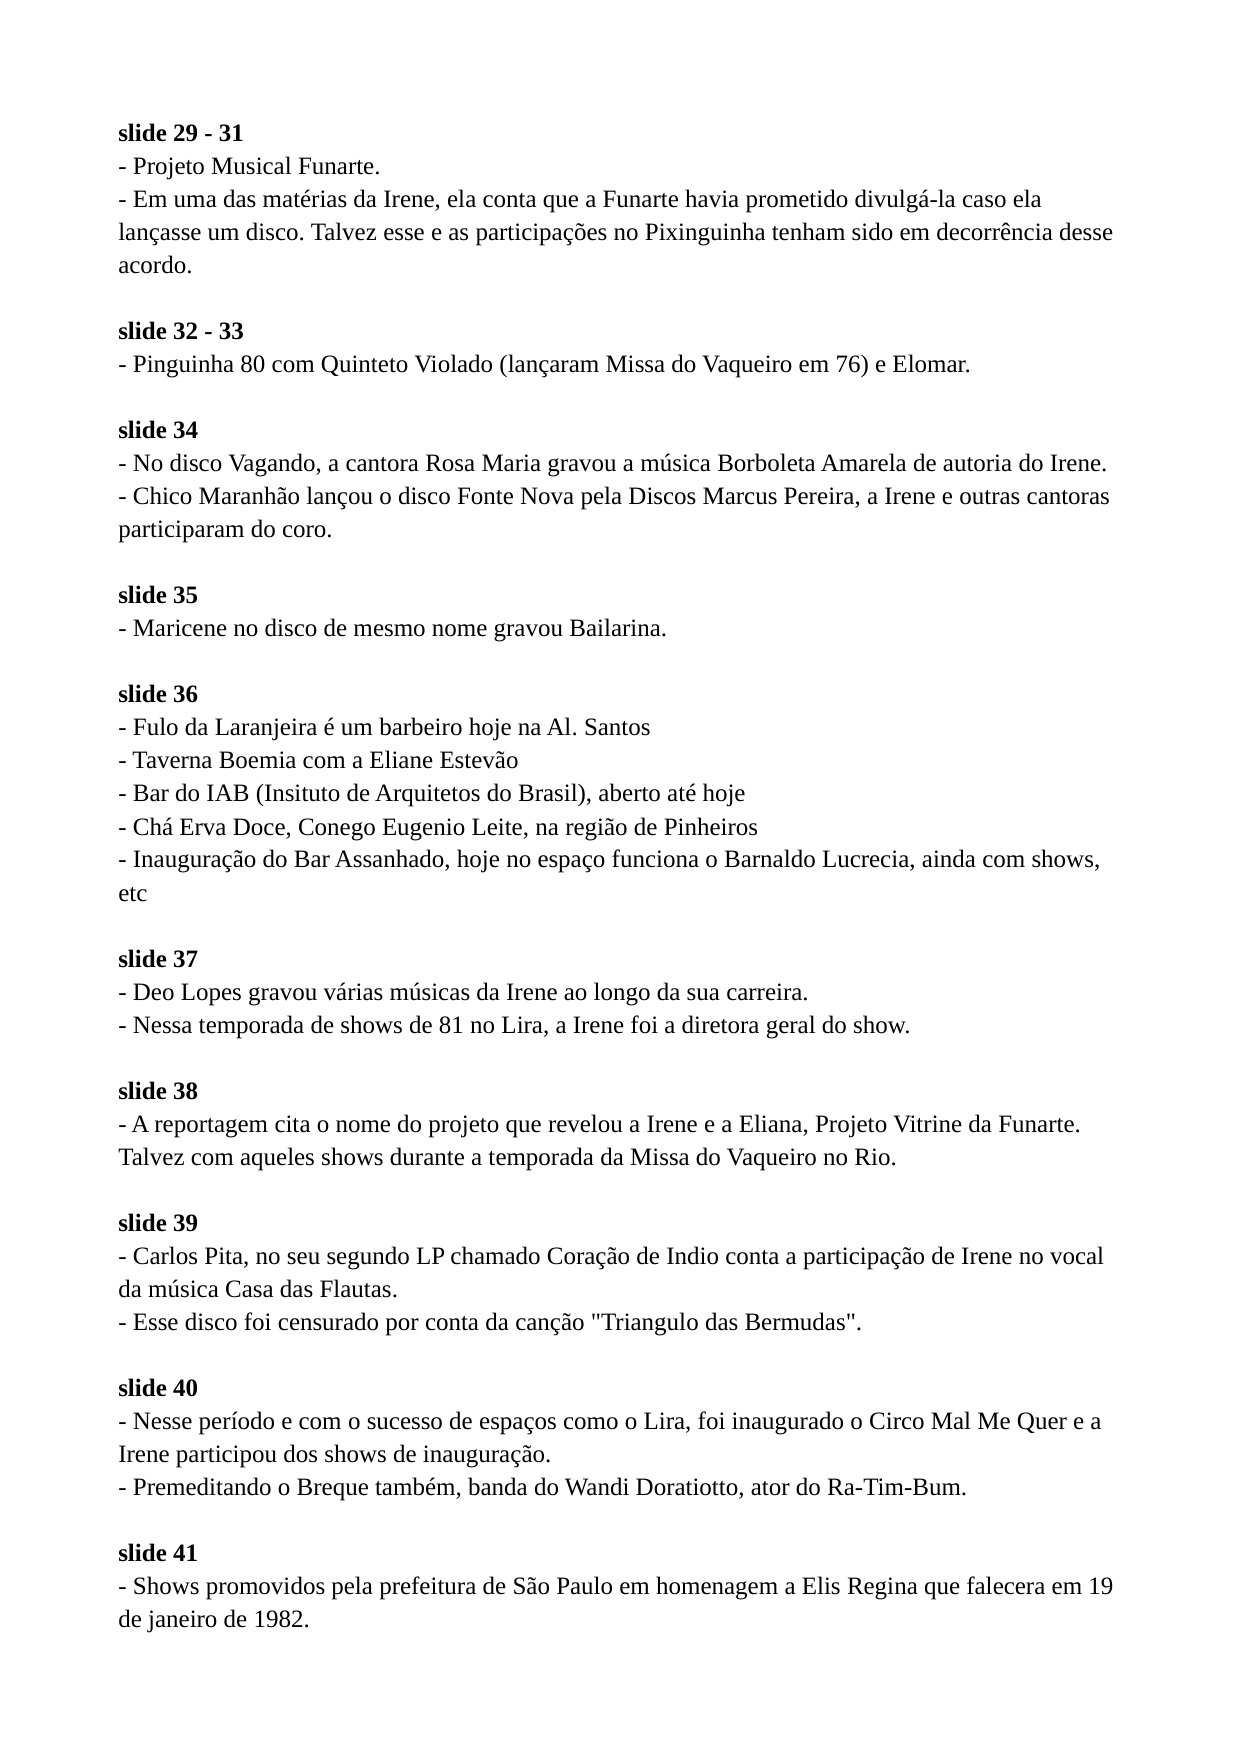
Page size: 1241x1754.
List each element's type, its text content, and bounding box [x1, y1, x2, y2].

text - Premeditando o Breque também, banda do Wandi Doratiotto, ator do Ra-Tim-Bum. [118, 1472, 1122, 1501]
text - Chico Maranhão lançou o disco Fonte Nova pela Discos Marcus Pereira, a Irene e outras cantoras participaram do coro. [118, 481, 1122, 543]
text - Nesse período e com o sucesso de espaços como o Lira, foi inaugurado o Circo Mal Me Quer e a Irene participou dos shows de inauguração. [118, 1406, 1122, 1468]
text slide 40 [118, 1373, 1122, 1402]
text slide 38 [118, 1076, 1122, 1104]
text - Em uma das matérias da Irene, ela conta que a Funarte havia prometido divulgá-la caso ela lançasse um disco. Talvez esse e as participações no Pixinguinha tenham sido em decorrência desse acordo. [118, 184, 1122, 279]
text - Fulo da Laranjeira é um barbeiro hoje na Al. Santos [118, 712, 1122, 741]
text - Pinguinha 80 com Quinteto Violado (lançaram Missa do Vaqueiro em 76) e Elomar. [118, 349, 1122, 378]
text slide 36 [118, 679, 1122, 708]
text slide 35 [118, 580, 1122, 609]
text slide 34 [118, 415, 1122, 444]
text - Taverna Boemia com a Eliane Estevão [118, 746, 1122, 774]
text slide 37 [118, 944, 1122, 972]
text slide 29 - 31 [118, 118, 1122, 147]
text - Projeto Musical Funarte. [118, 151, 1122, 180]
text - Esse disco foi censurado por conta da canção "Triangulo das Bermudas". [118, 1307, 1122, 1336]
text slide 32 - 33 [118, 316, 1122, 345]
text - No disco Vagando, a cantora Rosa Maria gravou a música Borboleta Amarela de autoria do Irene. [118, 448, 1122, 477]
text - Chá Erva Doce, Conego Eugenio Leite, na região de Pinheiros [118, 812, 1122, 840]
text slide 39 [118, 1208, 1122, 1237]
text - A reportagem cita o nome do projeto que revelou a Irene e a Eliana, Projeto Vitrine da Funarte. Talvez com aqueles shows durante a temporada da Missa do Vaqueiro no Rio. [118, 1109, 1122, 1171]
text slide 41 [118, 1538, 1122, 1567]
text - Maricene no disco de mesmo nome gravou Bailarina. [118, 613, 1122, 642]
text - Carlos Pita, no seu segundo LP chamado Coração de Indio conta a participação de Irene no vocal da música Casa das Flautas. [118, 1241, 1122, 1303]
text - Deo Lopes gravou várias músicas da Irene ao longo da sua carreira. [118, 977, 1122, 1005]
text - Bar do IAB (Insituto de Arquitetos do Brasil), aberto até hoje [118, 778, 1122, 807]
text - Inauguração do Bar Assanhado, hoje no espaço funciona o Barnaldo Lucrecia, ainda com shows, etc [118, 844, 1122, 906]
text - Shows promovidos pela prefeitura de São Paulo em homenagem a Elis Regina que falecera em 19 de janeiro de 1982. [118, 1571, 1122, 1633]
text - Nessa temporada de shows de 81 no Lira, a Irene foi a diretora geral do show. [118, 1010, 1122, 1038]
